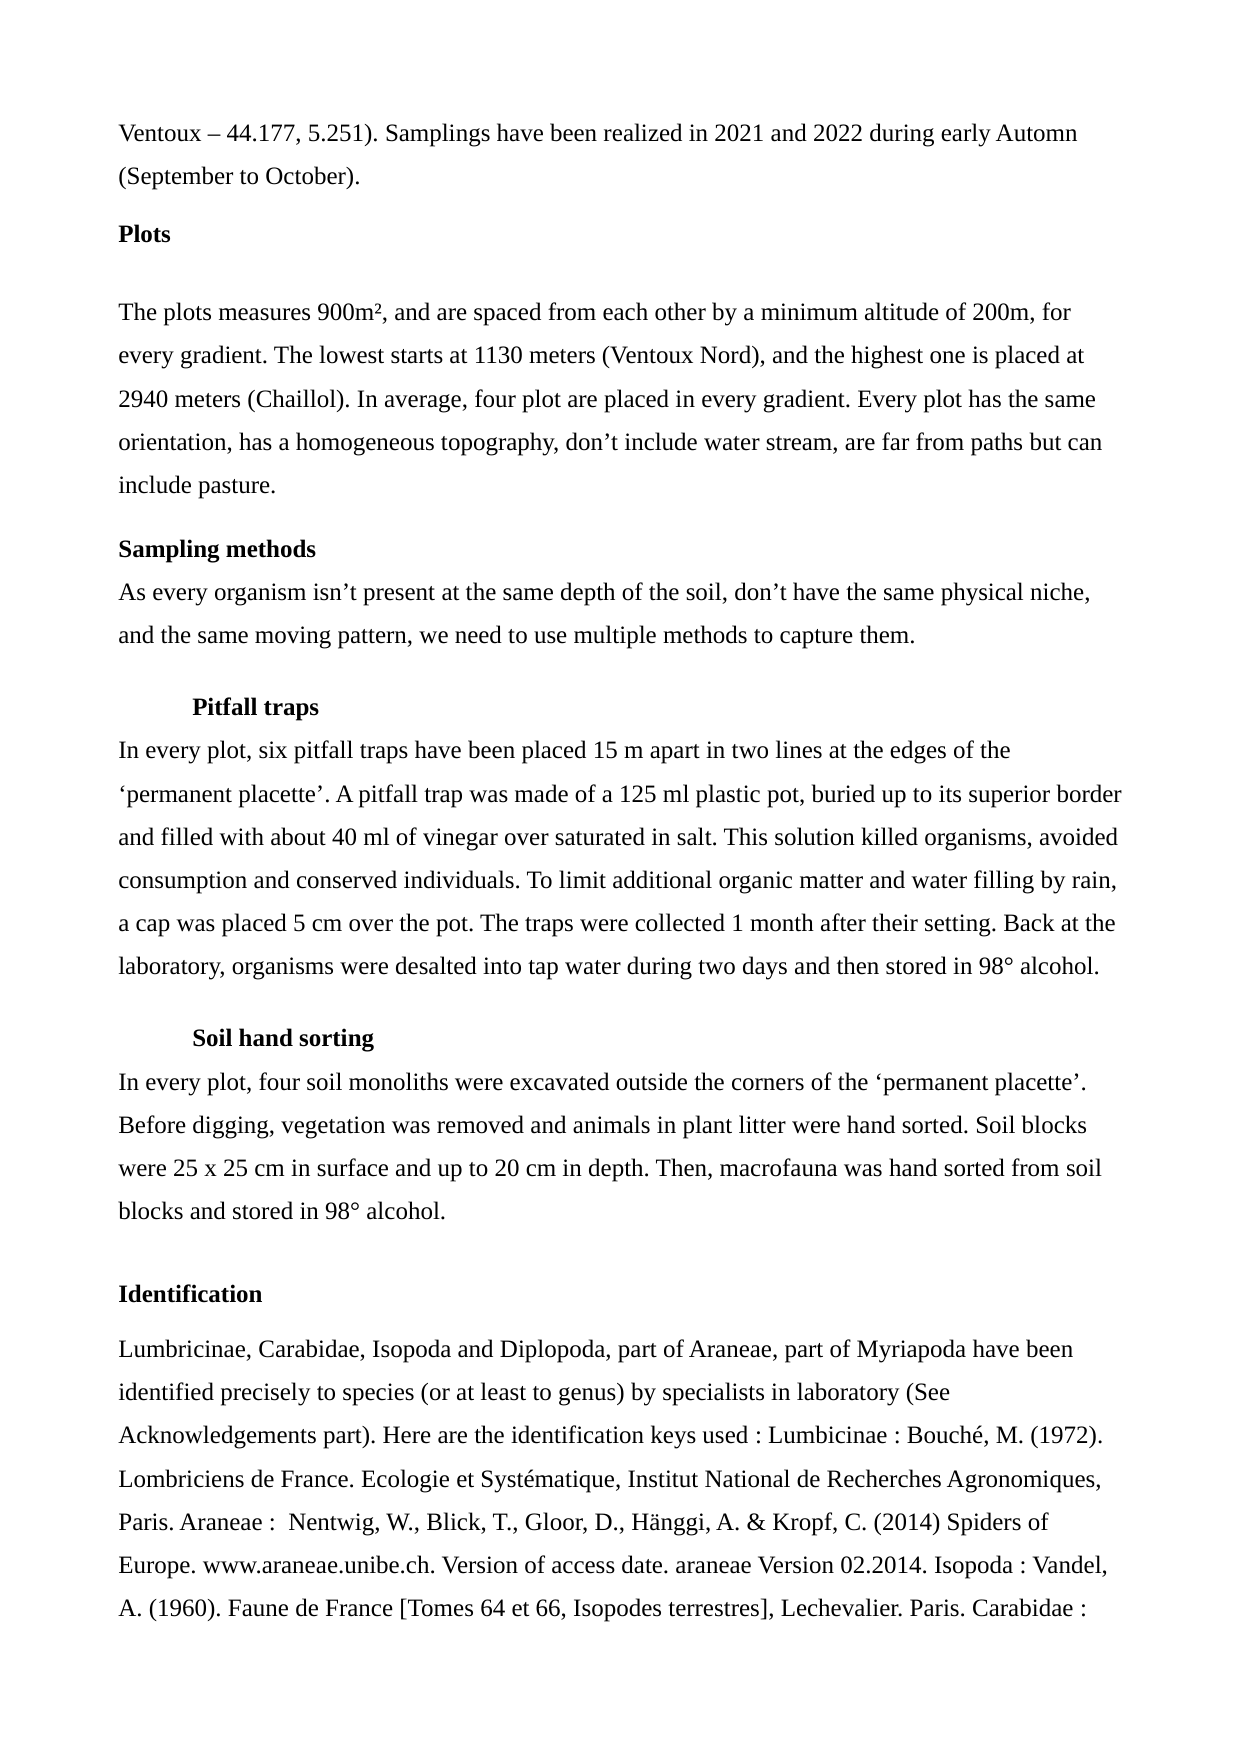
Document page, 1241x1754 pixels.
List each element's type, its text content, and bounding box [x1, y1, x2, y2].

subtitle Sampling methods [118, 534, 1122, 563]
text Plots [118, 219, 1122, 248]
text As every organism isn’t present at the same depth of the soil, don’t have the same physical niche, and the same moving pattern, we need to use multiple methods to capture them. [118, 577, 1122, 649]
subtitle Pitfall traps [118, 692, 1122, 721]
subtitle Identification [118, 1279, 1122, 1307]
text In every plot, four soil monoliths were excavated outside the corners of the ‘permanent placette’. Before digging, vegetation was removed and animals in plant litter were hand sorted. Soil blocks were 25 x 25 cm in surface and up to 20 cm in depth. Then, macrofauna was hand sorted from soil blocks and stored in 98° alcohol. [118, 1067, 1122, 1225]
text Ventoux – 44.177, 5.251). Samplings have been realized in 2021 and 2022 during early Automn (September to October). [118, 118, 1122, 190]
text Lumbricinae, Carabidae, Isopoda and Diplopoda, part of Araneae, part of Myriapoda have been identified precisely to species (or at least to genus) by specialists in laboratory (See Acknowledgements part). Here are the identification keys used : Lumbicinae : Bouché, M. (1972). Lombriciens de France. Ecologie et Systématique, Institut National de Recherches Agronomiques, Paris. Araneae : Nentwig, W., Blick, T., Gloor, D., Hänggi, A. & Kropf, C. (2014) Spiders of Europe. www.araneae.unibe.ch. Version of access date. araneae Version 02.2014. Isopoda : Vandel, A. (1960). Faune de France [Tomes 64 et 66, Isopodes terrestres], Lechevalier. Paris. Carabidae : [118, 1334, 1122, 1622]
text In every plot, six pitfall traps have been placed 15 m apart in two lines at the edges of the ‘permanent placette’. A pitfall trap was made of a 125 ml plastic pot, buried up to its superior border and filled with about 40 ml of vinegar over saturated in salt. This solution killed organisms, avoided consumption and conserved individuals. To limit additional organic matter and water filling by rain, a cap was placed 5 cm over the pot. The traps were collected 1 month after their setting. Back at the laboratory, organisms were desalted into tap water during two days and then stored in 98° alcohol. [118, 736, 1122, 980]
subtitle The plots measures 900m², and are spaced from each other by a minimum altitude of 200m, for every gradient. The lowest starts at 1130 meters (Ventoux Nord), and the highest one is placed at 2940 meters (Chaillol). In average, four plot are placed in every gradient. Every plot has the same orientation, has a homogeneous topography, don’t include water stream, are far from paths but can include pasture. [118, 297, 1122, 499]
subtitle Soil hand sorting [118, 1023, 1122, 1052]
